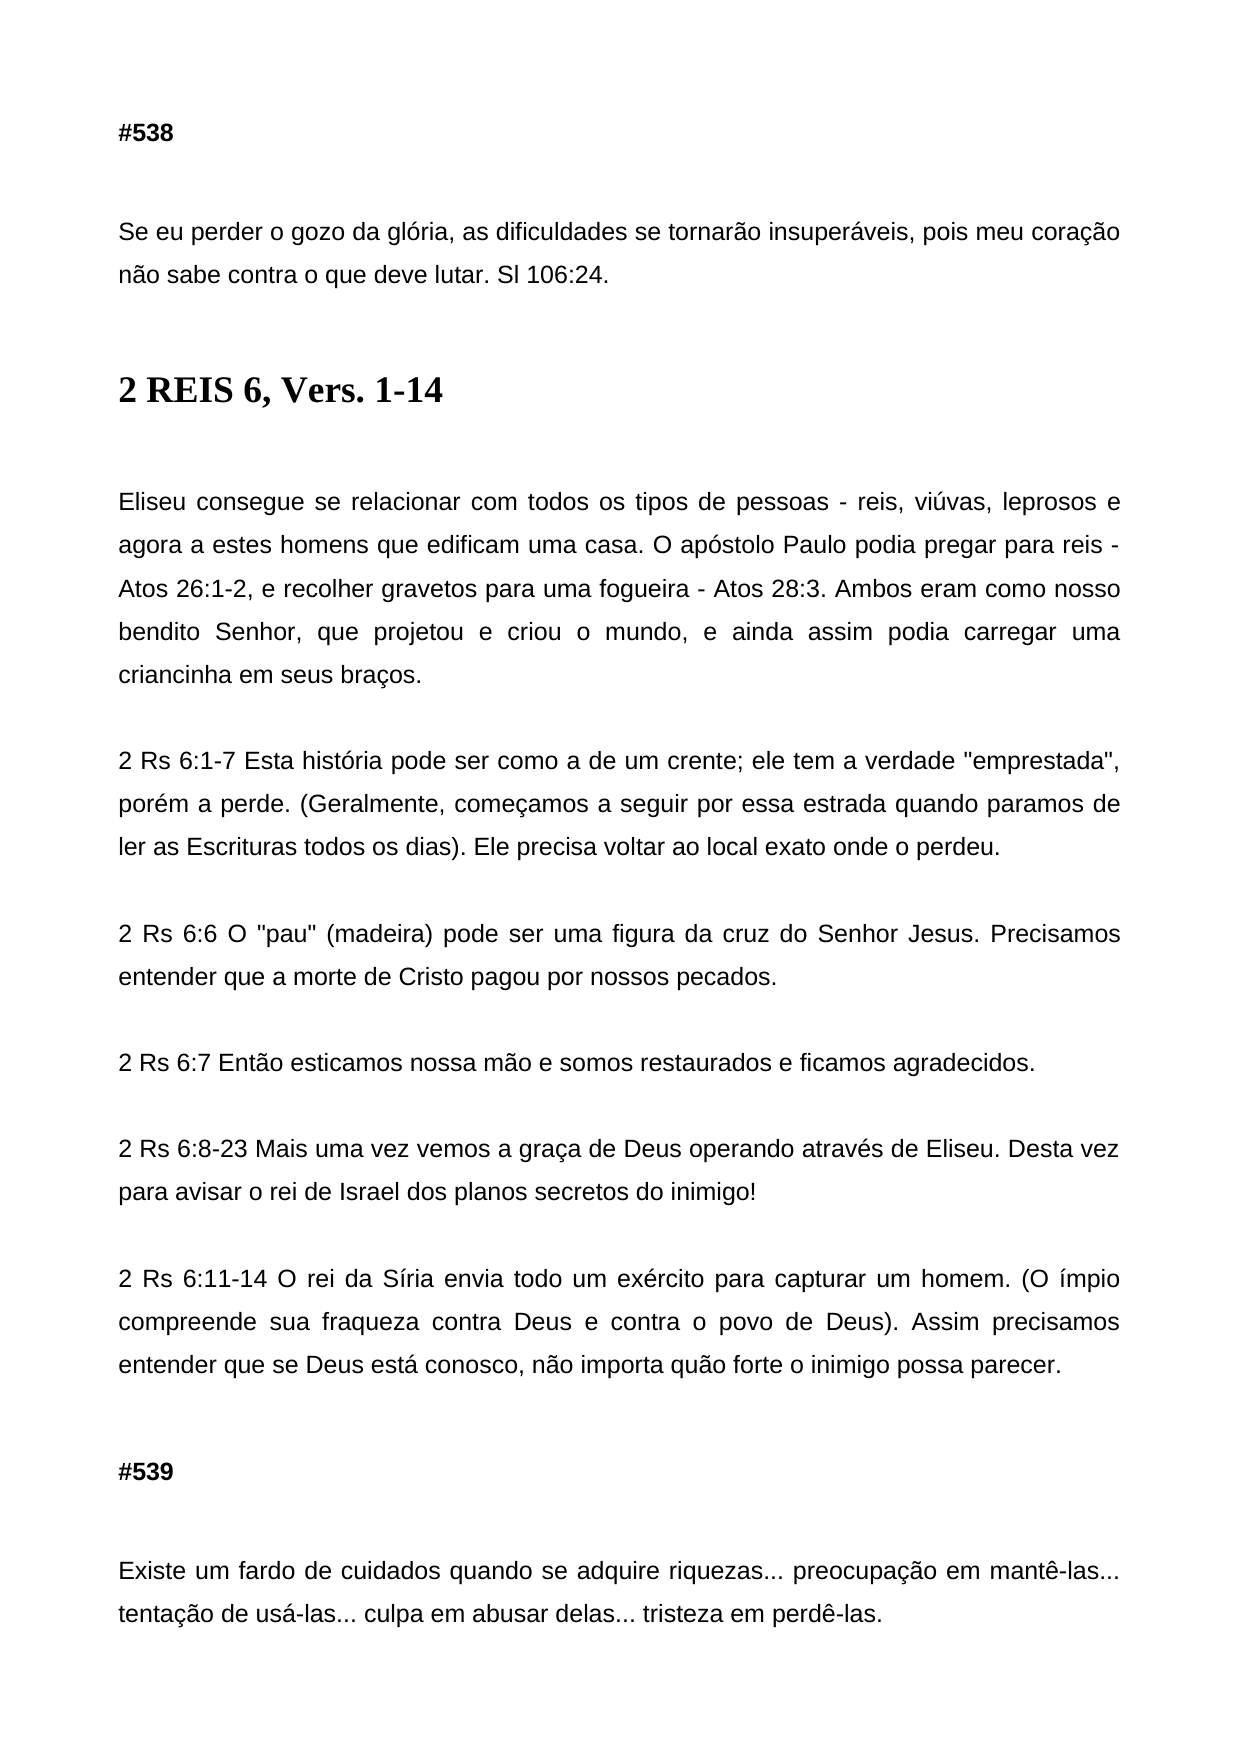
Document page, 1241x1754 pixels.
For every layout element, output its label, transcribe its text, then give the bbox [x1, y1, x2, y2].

subtitle #539 [118, 1457, 1122, 1486]
subtitle 2 REIS 6, Vers. 1-14 [118, 367, 1122, 410]
text Existe um fardo de cuidados quando se adquire riquezas... preocupação em mantê-las... tentação de usá-las... culpa em abusar delas... tristeza em perdê-las. [118, 1556, 1122, 1628]
text 2 Rs 6:6 O "pau" (madeira) pode ser uma figura da cruz do Senhor Jesus. Precisamos entender que a morte de Cristo pagou por nossos pecados. [118, 919, 1122, 991]
text 2 Rs 6:1-7 Esta história pode ser como a de um crente; ele tem a verdade "emprestada", porém a perde. (Geralmente, começamos a seguir por essa estrada quando paramos de ler as Escrituras todos os dias). Ele precisa voltar ao local exato onde o perdeu. [118, 746, 1122, 861]
subtitle #538 [118, 118, 1122, 147]
text 2 Rs 6:8-23 Mais uma vez vemos a graça de Deus operando através de Eliseu. Desta vez para avisar o rei de Israel dos planos secretos do inimigo! [118, 1134, 1122, 1206]
text Eliseu consegue se relacionar com todos os tipos de pessoas - reis, viúvas, leprosos e agora a estes homens que edificam uma casa. O apóstolo Paulo podia pregar para reis - Atos 26:1-2, e recolher gravetos para uma fogueira - Atos 28:3. Ambos eram como nosso bendito Senhor, que projetou e criou o mundo, e ainda assim podia carregar uma criancinha em seus braços. [118, 487, 1122, 689]
text 2 Rs 6:7 Então esticamos nossa mão e somos restaurados e ficamos agradecidos. [118, 1048, 1122, 1077]
text Se eu perder o gozo da glória, as dificuldades se tornarão insuperáveis, pois meu coração não sabe contra o que deve lutar. Sl 106:24. [118, 217, 1122, 289]
text 2 Rs 6:11-14 O rei da Síria envia todo um exército para capturar um homem. (O ímpio compreende sua fraqueza contra Deus e contra o povo de Deus). Assim precisamos entender que se Deus está conosco, não importa quão forte o inimigo possa parecer. [118, 1264, 1122, 1379]
